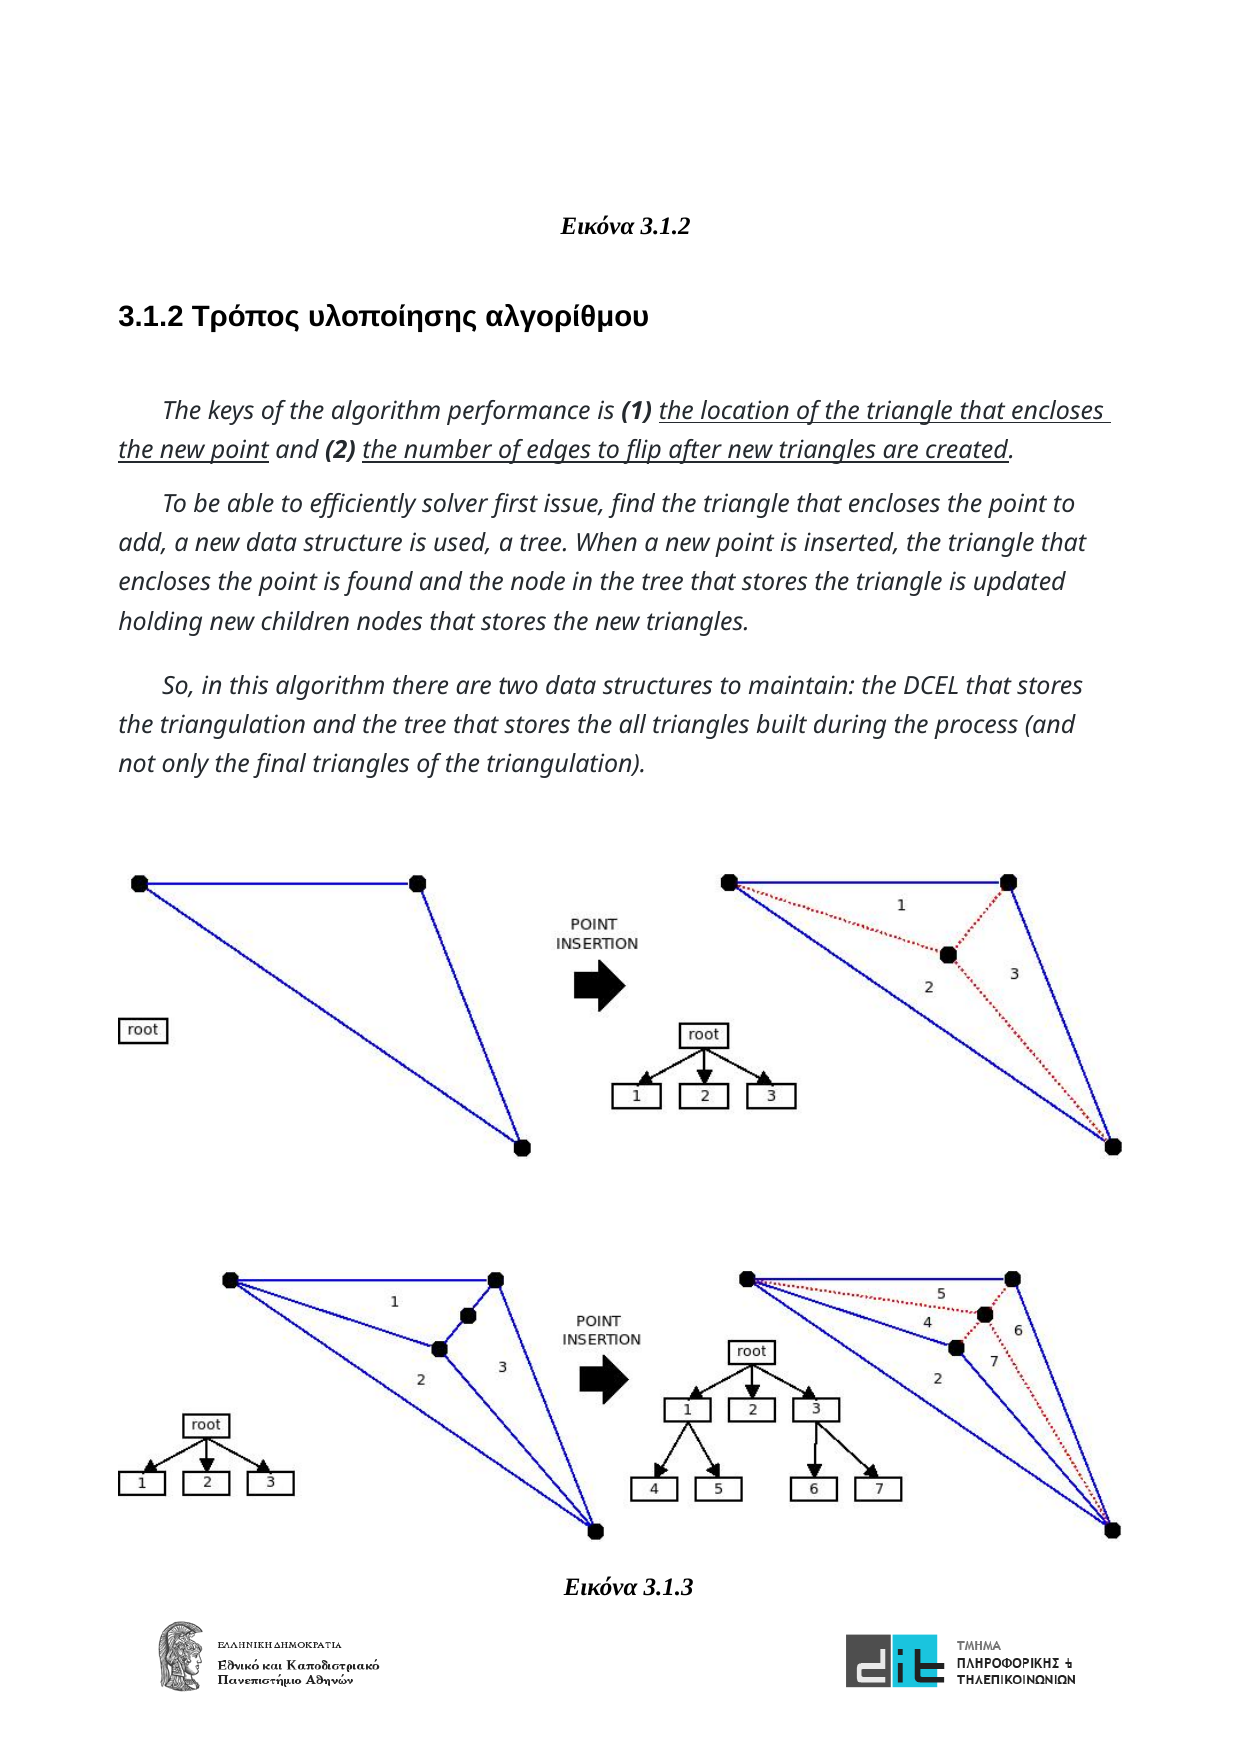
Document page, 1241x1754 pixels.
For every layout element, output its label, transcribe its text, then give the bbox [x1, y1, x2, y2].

text The keys of the algorithm performance is (1) the location of the triangle that encloses the new point and (2) the number of edges to flip after new triangles are created. [118, 393, 1122, 466]
subtitle 3.1.2 Τρόπος υλοποίησης αλγορίθμου [118, 299, 1122, 333]
picture [118, 1607, 1123, 1708]
picture [118, 874, 1123, 1159]
text To be able to efficiently solver first issue, find the triangle that encloses the point to add, a new data structure is used, a tree. When a new point is inserted, the triangle that encloses the point is found and the node in the tree that stores the triangle is updated holding new children nodes that stores the new triangles. [118, 486, 1122, 637]
picture [118, 1270, 1123, 1542]
text So, in this algorithm there are two data structures to maintain: the DCEL that stores the triangulation and the tree that stores the all triangles built during the process (and not only the final triangles of the triangulation). [118, 667, 1122, 780]
